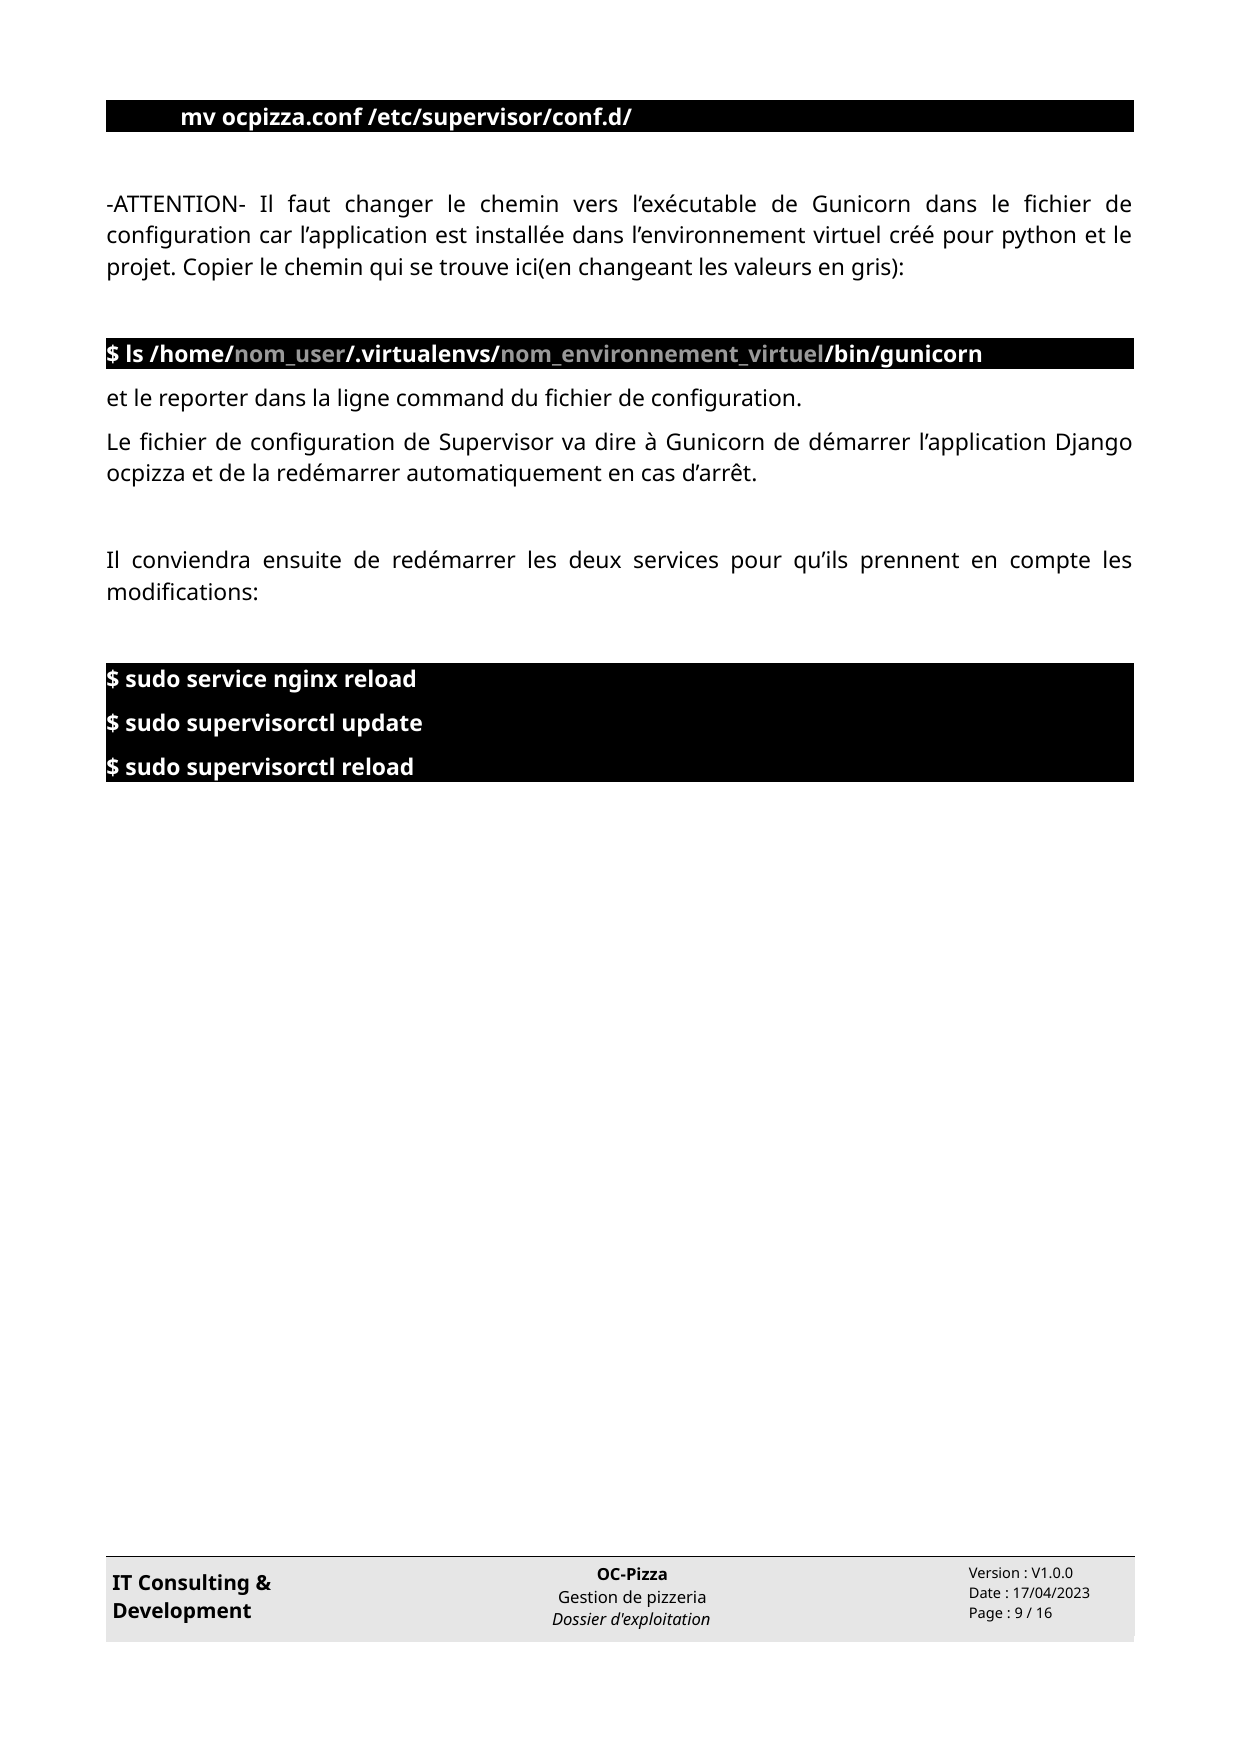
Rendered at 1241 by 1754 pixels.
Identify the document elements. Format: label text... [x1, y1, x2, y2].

text $ ls /home/nom_user/.virtualenvs/nom_environnement_virtuel/bin/gunicorn [106, 338, 1134, 369]
text $ sudo supervisorctl reload [106, 794, 1134, 825]
text $ sudo supervisorctl update [106, 707, 1134, 738]
text et le reporter dans la ligne command du fichier de configuration. [106, 382, 1134, 413]
text $ sudo supervisorctl reload [106, 750, 1134, 782]
text $ sudo service nginx reload [106, 663, 1134, 694]
text Il conviendra ensuite de redémarrer les deux services pour qu’ils prennent en compte les modifications: [106, 544, 1134, 607]
text -ATTENTION- Il faut changer le chemin vers l’exécutable de Gunicorn dans le fichier de configuration car l’application est installée dans l’environnement virtuel créé pour python et le projet. Copier le chemin qui se trouve ici(en changeant les valeurs en gris): [106, 188, 1134, 282]
text mv ocpizza.conf /etc/supervisor/conf.d/ [106, 100, 1134, 132]
text Le fichier de configuration de Supervisor va dire à Gunicorn de démarrer l’application Django ocpizza et de la redémarrer automatiquement en cas d’arrêt. [106, 425, 1134, 488]
